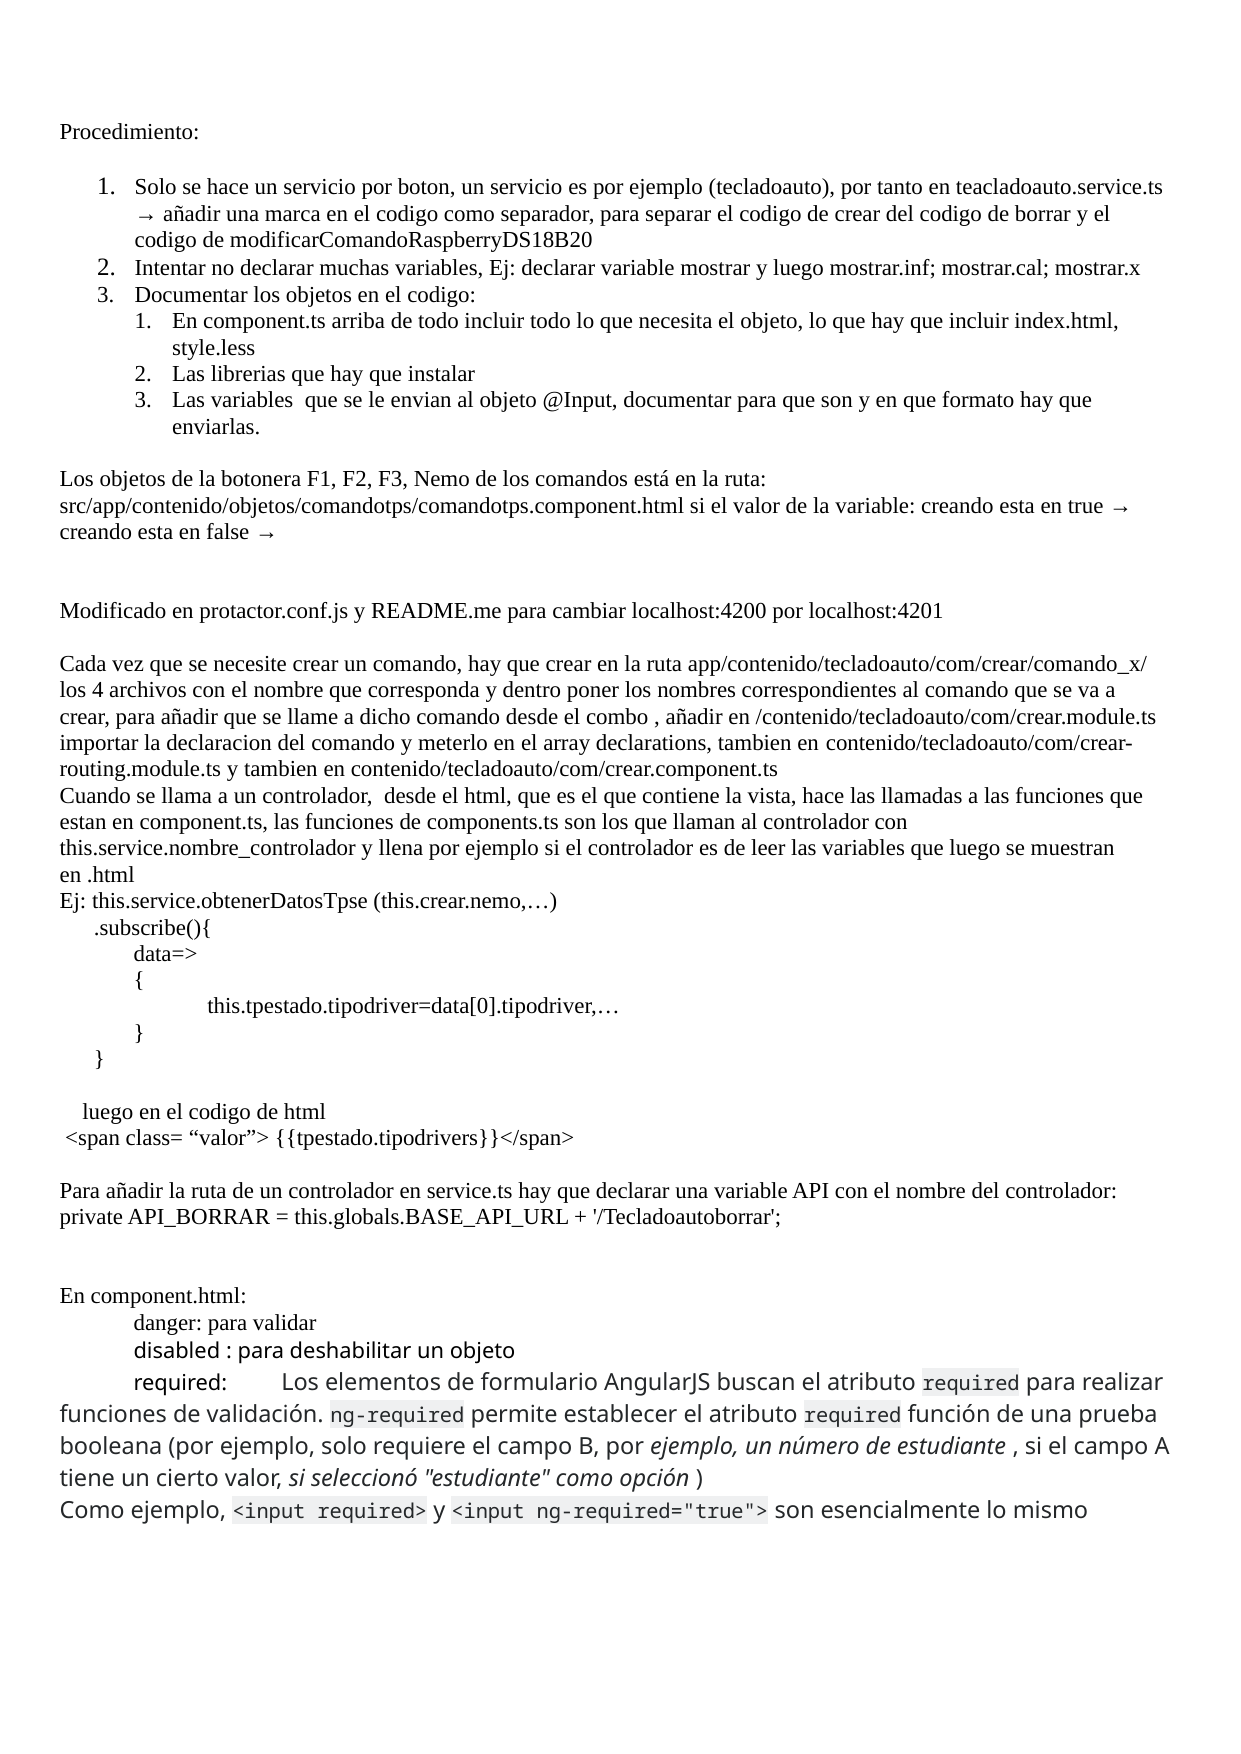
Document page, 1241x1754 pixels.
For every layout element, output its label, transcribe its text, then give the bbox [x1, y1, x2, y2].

text Los objetos de la botonera F1, F2, F3, Nemo de los comandos está en la ruta: [59, 466, 1170, 492]
list En component.ts arriba de todo incluir todo lo que necesita el objeto, lo que hay que incluir index.html, style.less [134, 307, 1170, 360]
text Procedimiento: [59, 118, 1170, 144]
text } [59, 1045, 1170, 1072]
text Ej: this.service.obtenerDatosTpse (this.crear.nemo,…) [59, 887, 1170, 913]
text } [59, 1019, 1170, 1045]
text luego en el codigo de html [59, 1098, 1170, 1124]
text required: Los elementos de formulario AngularJS buscan el atributo required para realizar funciones de validación. ng-required permite establecer el atributo required función de una prueba booleana (por ejemplo, solo requiere el campo B, por ejemplo, un número de estudiante , si el campo A tiene un cierto valor, si seleccionó "estudiante" como opción ) [59, 1365, 1170, 1493]
text private API_BORRAR = this.globals.BASE_API_URL + '/Tecladoautoborrar'; [59, 1203, 1170, 1230]
text { [59, 966, 1170, 993]
text En component.html: [59, 1282, 1170, 1309]
text Para añadir la ruta de un controlador en service.ts hay que declarar una variable API con el nombre del controlador: [59, 1177, 1170, 1203]
list Documentar los objetos en el codigo: [97, 281, 1170, 307]
text Cada vez que se necesite crear un comando, hay que crear en la ruta app/contenido/tecladoauto/com/crear/comando_x/ los 4 archivos con el nombre que corresponda y dentro poner los nombres correspondientes al comando que se va a crear, para añadir que se llame a dicho comando desde el combo , añadir en /contenido/tecladoauto/com/crear.module.ts importar la declaracion del comando y meterlo en el array declarations, tambien en contenido/tecladoauto/com/crear-routing.module.ts y tambien en contenido/tecladoauto/com/crear.component.ts [59, 650, 1170, 782]
text Modificado en protactor.conf.js y README.me para cambiar localhost:4200 por localhost:4201 [59, 597, 1170, 624]
text .subscribe(){ [59, 913, 1170, 940]
list Intentar no declarar muchas variables, Ej: declarar variable mostrar y luego mostrar.inf; mostrar.cal; mostrar.x [97, 252, 1170, 281]
text <span class= “valor”> {{tpestado.tipodrivers}}</span> [59, 1124, 1170, 1151]
list Solo se hace un servicio por boton, un servicio es por ejemplo (tecladoauto), por tanto en teacladoauto.service.ts → añadir una marca en el codigo como separador, para separar el codigo de crear del codigo de borrar y el codigo de modificarComandoRaspberryDS18B20 [97, 171, 1170, 252]
text this.tpestado.tipodriver=data[0].tipodriver,… [59, 993, 1170, 1019]
text danger: para validar [59, 1309, 1170, 1335]
text disabled : para deshabilitar un objeto [59, 1335, 1170, 1365]
text Cuando se llama a un controlador, desde el html, que es el que contiene la vista, hace las llamadas a las funciones que estan en component.ts, las funciones de components.ts son los que llaman al controlador con this.service.nombre_controlador y llena por ejemplo si el controlador es de leer las variables que luego se muestran en .html [59, 782, 1170, 887]
text creando esta en false → [59, 518, 1170, 544]
text data=> [59, 940, 1170, 966]
list Las variables que se le envian al objeto @Input, documentar para que son y en que formato hay que enviarlas. [134, 386, 1170, 439]
text src/app/contenido/objetos/comandotps/comandotps.component.html si el valor de la variable: creando esta en true → [59, 492, 1170, 518]
text Como ejemplo, <input required> y <input ng-required="true"> son esencialmente lo mismo [59, 1493, 1170, 1525]
list Las librerias que hay que instalar [134, 360, 1170, 386]
